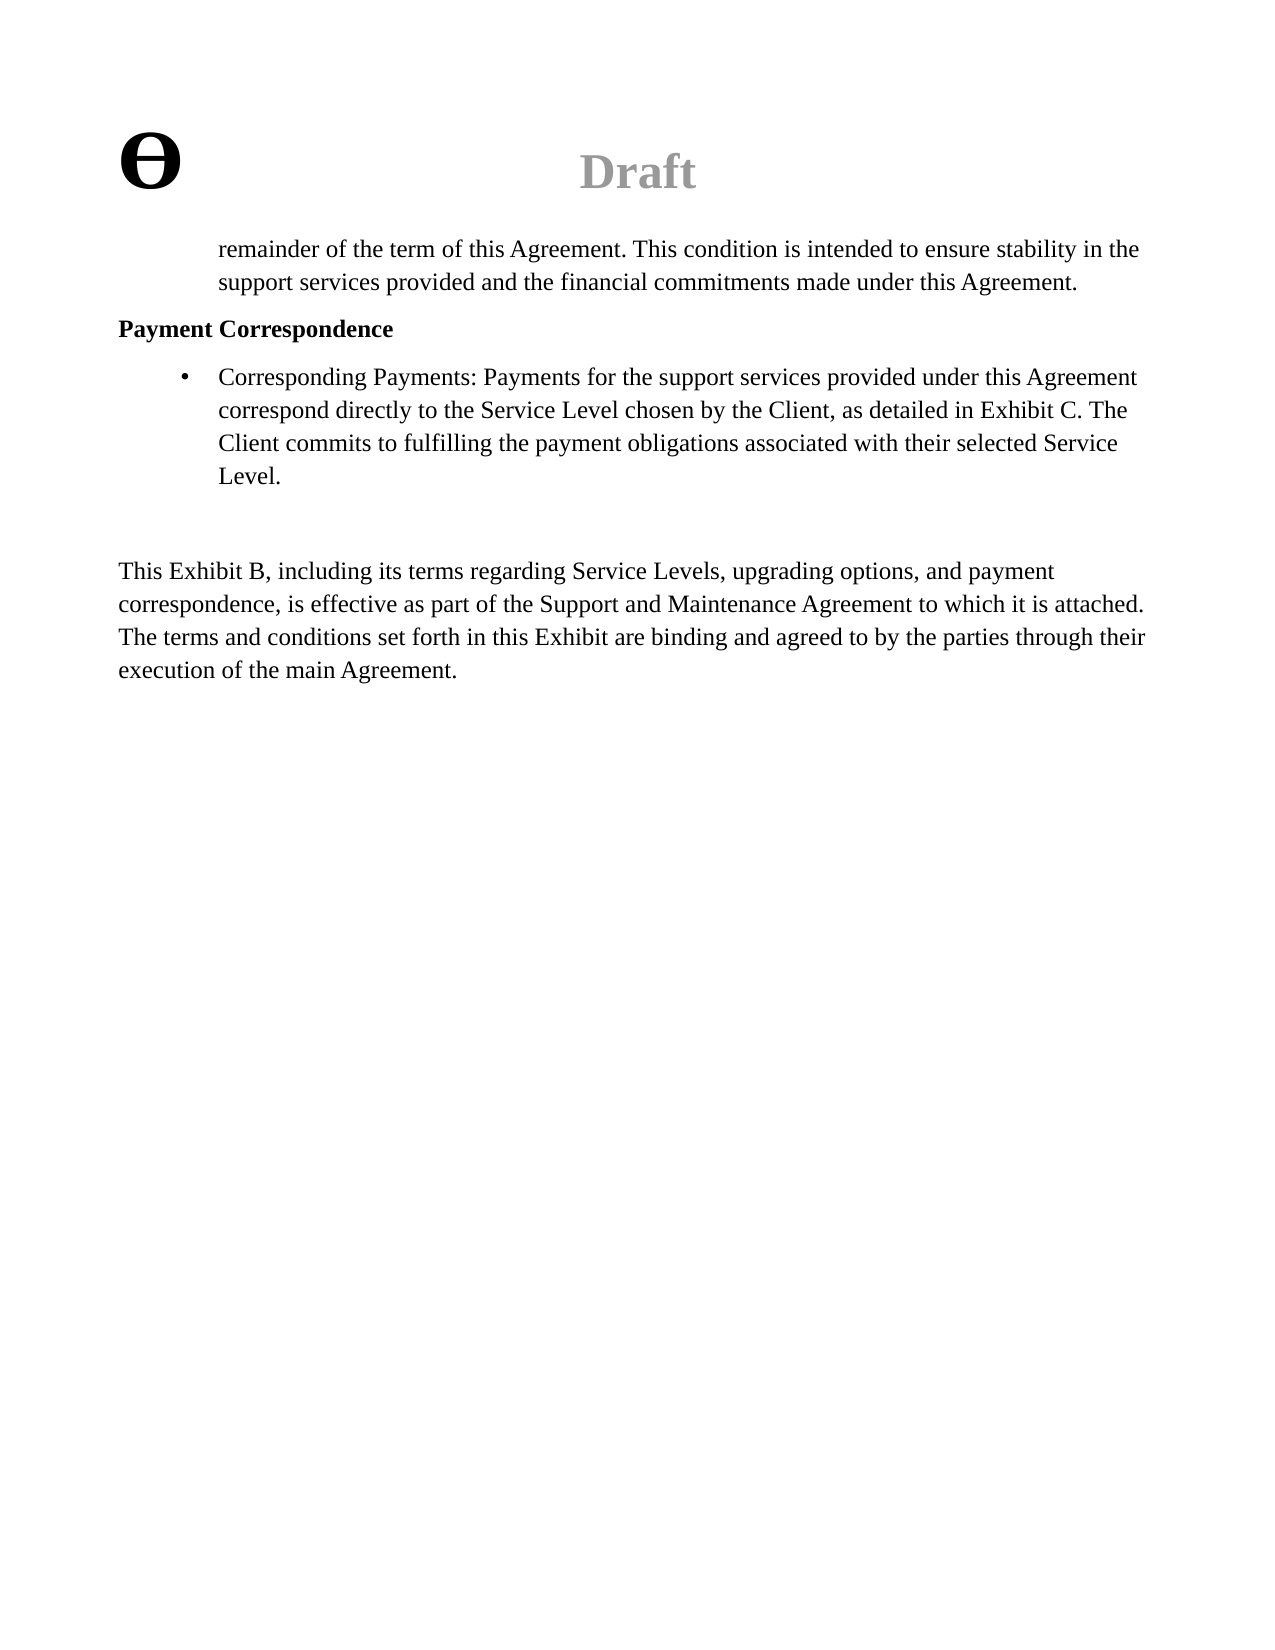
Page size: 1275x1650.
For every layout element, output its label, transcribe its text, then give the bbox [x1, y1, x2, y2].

text Payment Correspondence [118, 314, 1157, 343]
list Corresponding Payments: Payments for the support services provided under this Agreement correspond directly to the Service Level chosen by the Client, as detailed in Exhibit C. The Client commits to fulfilling the payment obligations associated with their selected Service Level. [181, 362, 1157, 490]
list remainder of the term of this Agreement. This condition is intended to ensure stability in the support services provided and the financial commitments made under this Agreement. [181, 234, 1157, 296]
text This Exhibit B, including its terms regarding Service Levels, upgrading options, and payment correspondence, is effective as part of the Support and Maintenance Agreement to which it is attached. The terms and conditions set forth in this Exhibit are binding and agreed to by the parties through their execution of the main Agreement. [118, 556, 1157, 684]
